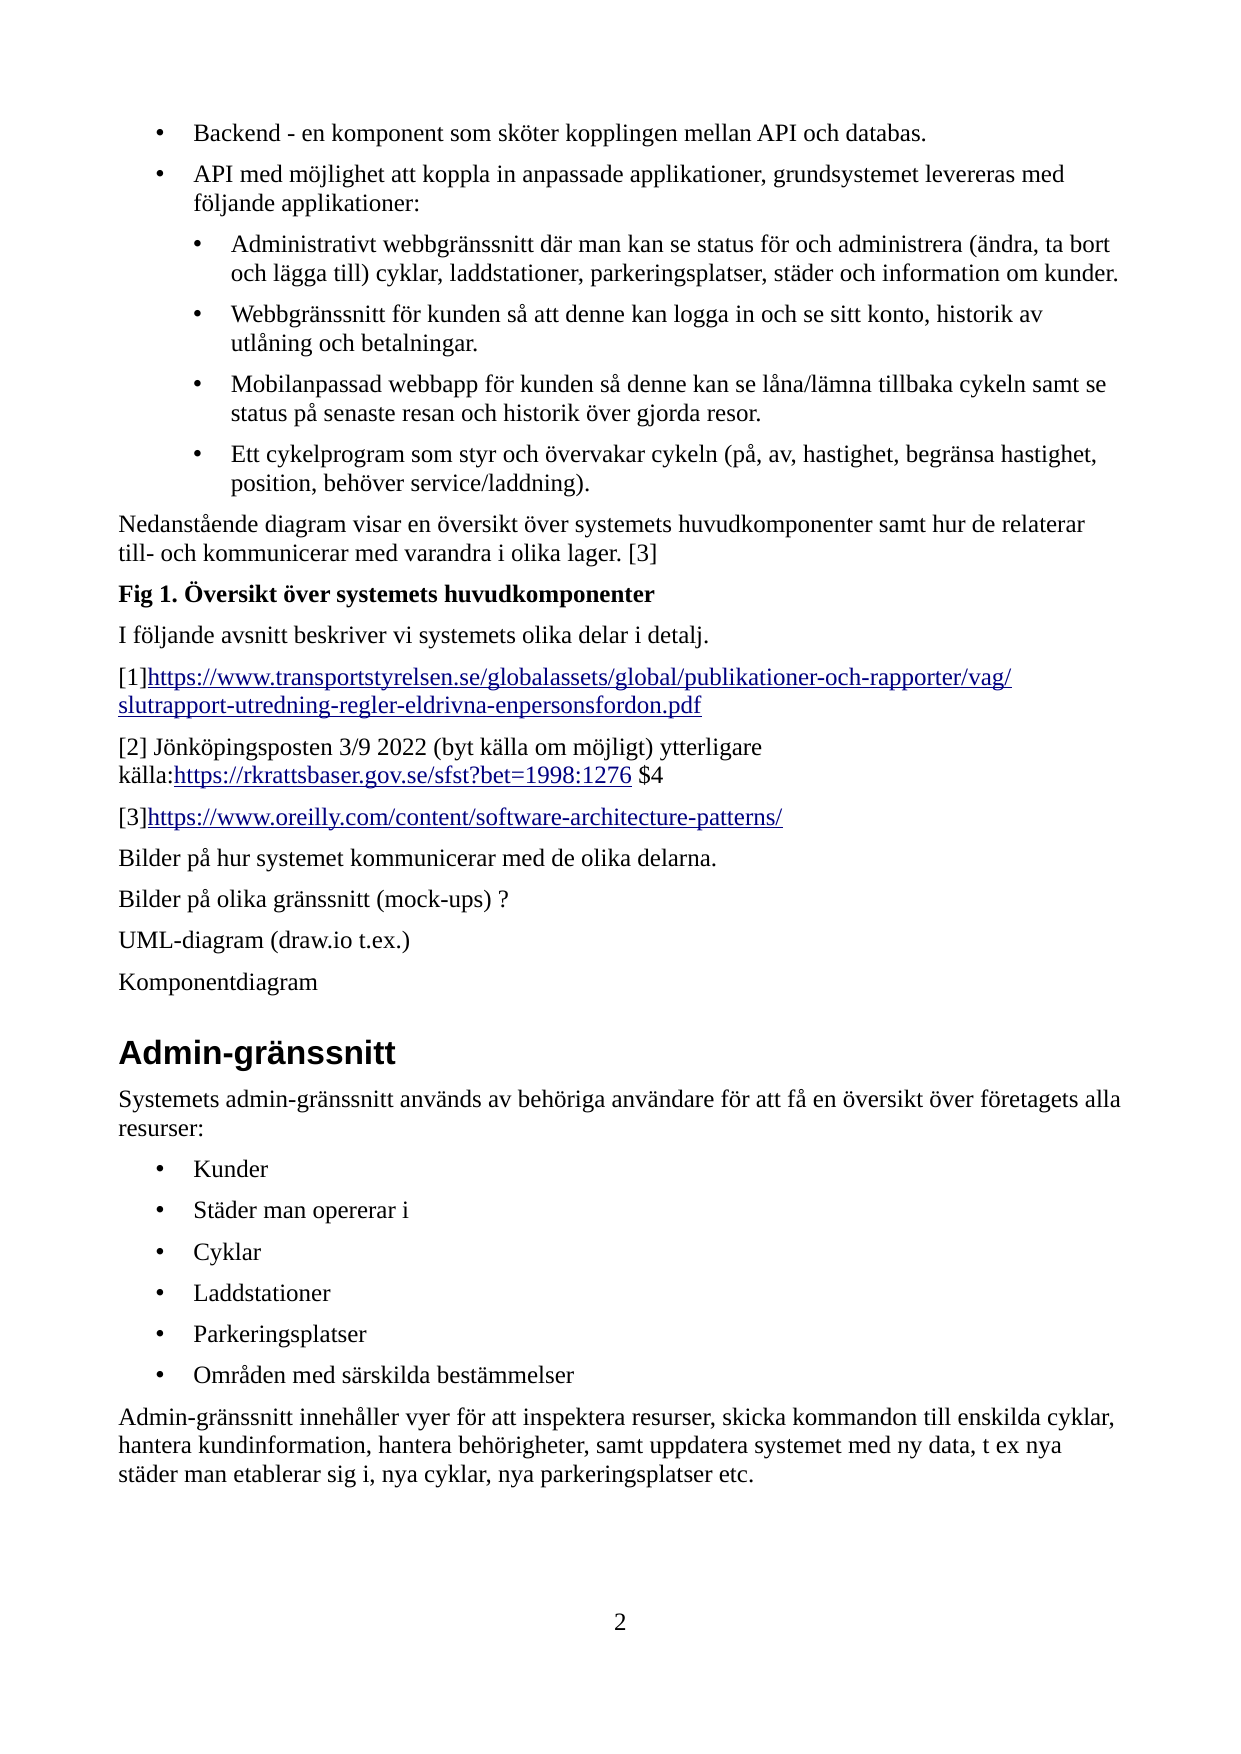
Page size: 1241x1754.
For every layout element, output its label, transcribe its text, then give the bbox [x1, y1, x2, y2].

list Administrativt webbgränssnitt där man kan se status för och administrera (ändra, ta bort och lägga till) cyklar, laddstationer, parkeringsplatser, städer och information om kunder. [193, 229, 1122, 287]
text Nedanstående diagram visar en översikt över systemets huvudkomponenter samt hur de relaterar till- och kommunicerar med varandra i olika lager. [3] [118, 509, 1122, 567]
list Städer man opererar i [156, 1196, 1122, 1224]
list Webbgränssnitt för kunden så att denne kan logga in och se sitt konto, historik av utlåning och betalningar. [193, 299, 1122, 357]
list Cyklar [156, 1237, 1122, 1266]
text Systemets admin-gränssnitt används av behöriga användare för att få en översikt över företagets alla resurser: [118, 1084, 1122, 1142]
text I följande avsnitt beskriver vi systemets olika delar i detalj. [118, 621, 1122, 649]
text Bilder på hur systemet kommunicerar med de olika delarna. [118, 843, 1122, 872]
text Admin-gränssnitt innehåller vyer för att inspektera resurser, skicka kommandon till enskilda cyklar, hantera kundinformation, hantera behörigheter, samt uppdatera systemet med ny data, t ex nya städer man etablerar sig i, nya cyklar, nya parkeringsplatser etc. [118, 1402, 1122, 1488]
list Ett cykelprogram som styr och övervakar cykeln (på, av, hastighet, begränsa hastighet, position, behöver service/laddning). [193, 439, 1122, 497]
subtitle Admin-gränssnitt [118, 1033, 1122, 1072]
list Områden med särskilda bestämmelser [156, 1361, 1122, 1389]
text Bilder på olika gränssnitt (mock-ups) ? [118, 884, 1122, 913]
list Backend - en komponent som sköter kopplingen mellan API och databas. [156, 118, 1122, 147]
list API med möjlighet att koppla in anpassade applikationer, grundsystemet levereras med följande applikationer: [156, 159, 1122, 217]
list Parkeringsplatser [156, 1319, 1122, 1348]
list Laddstationer [156, 1278, 1122, 1307]
list Kunder [156, 1154, 1122, 1183]
text Fig 1. Översikt över systemets huvudkomponenter [118, 579, 1122, 608]
text [2] Jönköpingsposten 3/9 2022 (byt källa om möjligt) ytterligare källa:https://rkrattsbaser.gov.se/sfst?bet=1998:1276 $4 [118, 732, 1122, 789]
text UML-diagram (draw.io t.ex.) [118, 926, 1122, 954]
text [1]https://www.transportstyrelsen.se/globalassets/global/publikationer-och-rapporter/vag/slutrapport-utredning-regler-eldrivna-enpersonsfordon.pdf [118, 662, 1122, 719]
text [3]https://www.oreilly.com/content/software-architecture-patterns/ [118, 802, 1122, 831]
list Mobilanpassad webbapp för kunden så denne kan se låna/lämna tillbaka cykeln samt se status på senaste resan och historik över gjorda resor. [193, 369, 1122, 427]
text Komponentdiagram [118, 967, 1122, 996]
